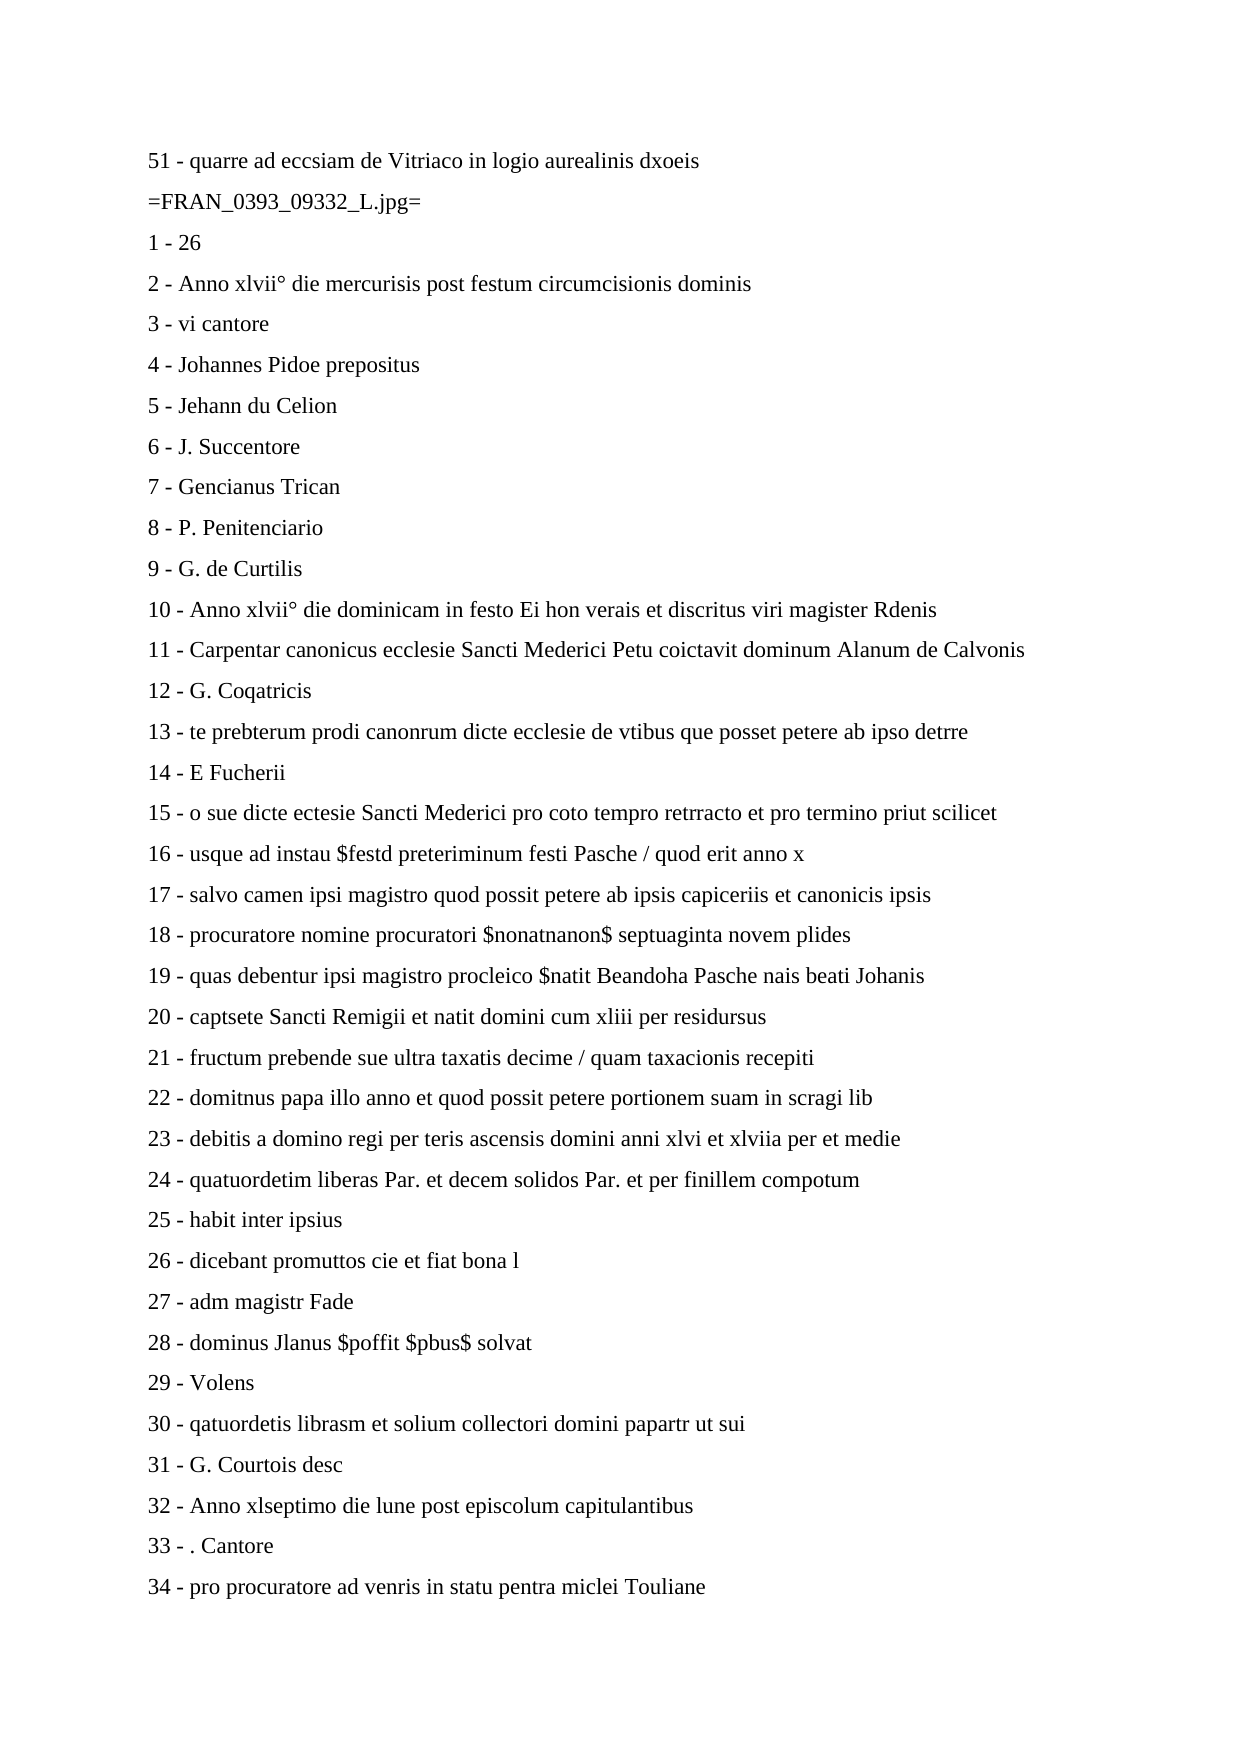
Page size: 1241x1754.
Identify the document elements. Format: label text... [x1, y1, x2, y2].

text 12 - G. Coqatricis [148, 677, 1093, 703]
text 33 - . Cantore [148, 1532, 1093, 1559]
text 16 - usque ad instau $festd preteriminum festi Pasche / quod erit anno x [148, 840, 1093, 866]
text 28 - dominus Jlanus $poffit $pbus$ solvat [148, 1329, 1093, 1355]
text 24 - quatuordetim liberas Par. et decem solidos Par. et per finillem compotum [148, 1166, 1093, 1192]
text 6 - J. Succentore [148, 433, 1093, 459]
text 4 - Johannes Pidoe prepositus [148, 351, 1093, 378]
text 19 - quas debentur ipsi magistro procleico $natit Beandoha Pasche nais beati Johanis [148, 962, 1093, 988]
text 15 - o sue dicte ectesie Sancti Mederici pro coto tempro retrracto et pro termino priut scilicet [148, 799, 1093, 826]
text =FRAN_0393_09332_L.jpg= [148, 188, 1093, 215]
text 51 - quarre ad eccsiam de Vitriaco in logio aurealinis dxoeis [148, 148, 1093, 174]
text 2 - Anno xlvii° die mercurisis post festum circumcisionis dominis [148, 270, 1093, 296]
text 7 - Gencianus Trican [148, 473, 1093, 500]
text 31 - G. Courtois desc [148, 1451, 1093, 1477]
text 20 - captsete Sancti Remigii et natit domini cum xliii per residursus [148, 1003, 1093, 1029]
text 17 - salvo camen ipsi magistro quod possit petere ab ipsis capiceriis et canonicis ipsis [148, 881, 1093, 907]
text 34 - pro procuratore ad venris in statu pentra miclei Touliane [148, 1573, 1093, 1599]
text 25 - habit inter ipsius [148, 1207, 1093, 1233]
text 23 - debitis a domino regi per teris ascensis domini anni xlvi et xlviia per et medie [148, 1125, 1093, 1151]
text 29 - Volens [148, 1369, 1093, 1396]
text 3 - vi cantore [148, 311, 1093, 337]
text 10 - Anno xlvii° die dominicam in festo Ei hon verais et discritus viri magister Rdenis [148, 596, 1093, 622]
text 21 - fructum prebende sue ultra taxatis decime / quam taxacionis recepiti [148, 1044, 1093, 1070]
text 27 - adm magistr Fade [148, 1288, 1093, 1314]
text 1 - 26 [148, 229, 1093, 255]
text 32 - Anno xlseptimo die lune post episcolum capitulantibus [148, 1492, 1093, 1518]
text 26 - dicebant promuttos cie et fiat bona l [148, 1247, 1093, 1274]
text 8 - P. Penitenciario [148, 514, 1093, 541]
text 11 - Carpentar canonicus ecclesie Sancti Mederici Petu coictavit dominum Alanum de Calvonis [148, 636, 1093, 663]
text 13 - te prebterum prodi canonrum dicte ecclesie de vtibus que posset petere ab ipso detrre [148, 718, 1093, 744]
text 18 - procuratore nomine procuratori $nonatnanon$ septuaginta novem plides [148, 921, 1093, 948]
text 22 - domitnus papa illo anno et quod possit petere portionem suam in scragi lib [148, 1084, 1093, 1111]
text 14 - E Fucherii [148, 758, 1093, 785]
text 30 - qatuordetis librasm et solium collectori domini papartr ut sui [148, 1410, 1093, 1437]
text 5 - Jehann du Celion [148, 392, 1093, 418]
text 9 - G. de Curtilis [148, 555, 1093, 581]
